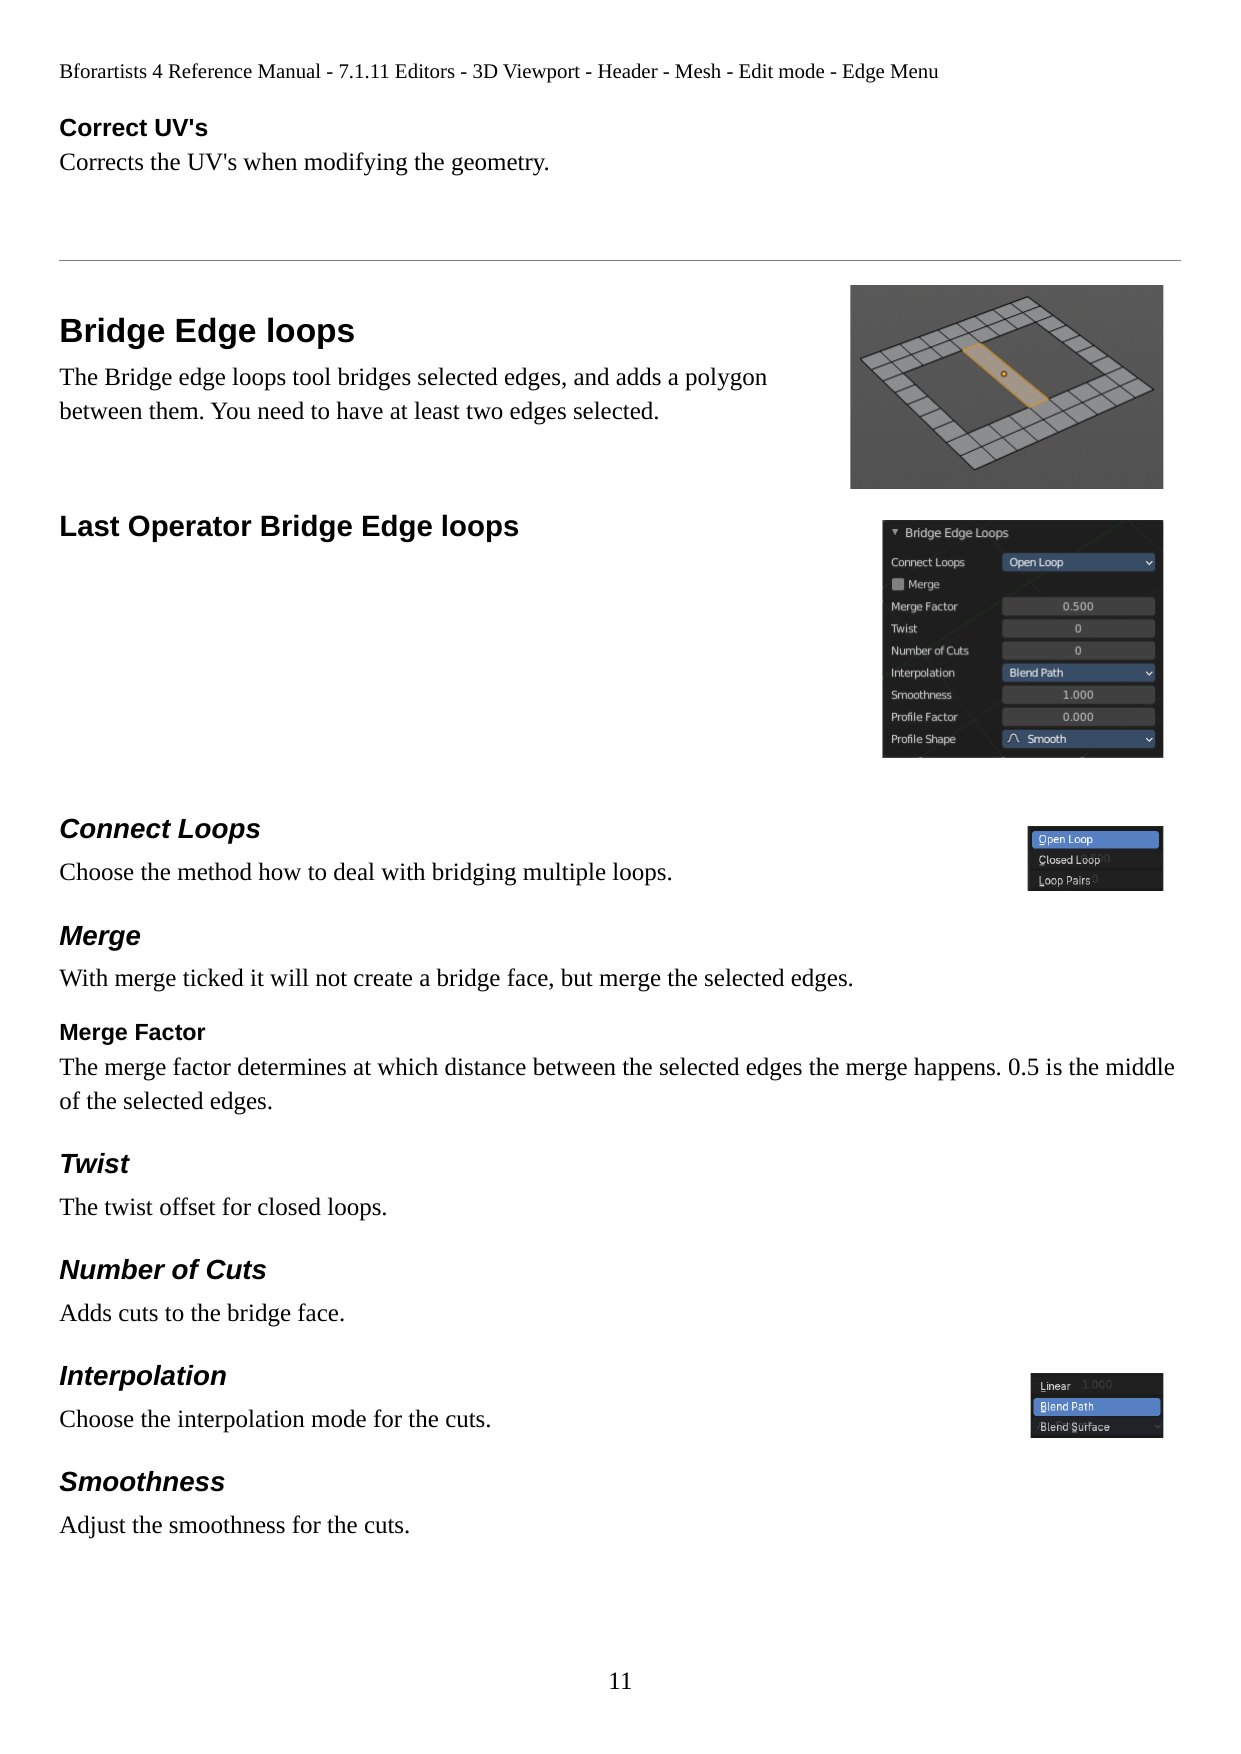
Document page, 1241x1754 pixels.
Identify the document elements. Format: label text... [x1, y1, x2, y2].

subtitle Smoothness [59, 1465, 1181, 1497]
picture [1030, 1373, 1164, 1438]
subtitle Interpolation [59, 1359, 1181, 1391]
subtitle Merge Factor [59, 1018, 1181, 1045]
subtitle Number of Cuts [59, 1253, 1181, 1285]
picture [1027, 826, 1164, 891]
text The Bridge edge loops tool bridges selected edges, and adds a polygon between them. You need to have at least two edges selected. [59, 362, 850, 425]
text Choose the interpolation mode for the cuts. [59, 1404, 1030, 1433]
subtitle [1164, 311, 1181, 349]
text Corrects the UV's when modifying the geometry. [59, 147, 1181, 176]
subtitle Twist [59, 1148, 1181, 1179]
text The twist offset for closed loops. [59, 1192, 1181, 1221]
text Choose the method how to deal with bridging multiple loops. [59, 857, 1027, 886]
subtitle Last Operator Bridge Edge loops [59, 509, 1181, 543]
subtitle Merge [59, 919, 1181, 951]
text Adds cuts to the bridge face. [59, 1298, 1181, 1327]
subtitle Correct UV's [59, 113, 1181, 141]
picture [882, 520, 1164, 758]
text Adjust the smoothness for the cuts. [59, 1510, 1181, 1538]
subtitle Bridge Edge loops [59, 311, 850, 349]
subtitle Connect Loops [59, 813, 1181, 845]
text With merge ticked it will not create a bridge face, but merge the selected edges. [59, 963, 1181, 992]
text The merge factor determines at which distance between the selected edges the merge happens. 0.5 is the middle of the selected edges. [59, 1052, 1181, 1115]
picture [850, 285, 1164, 489]
